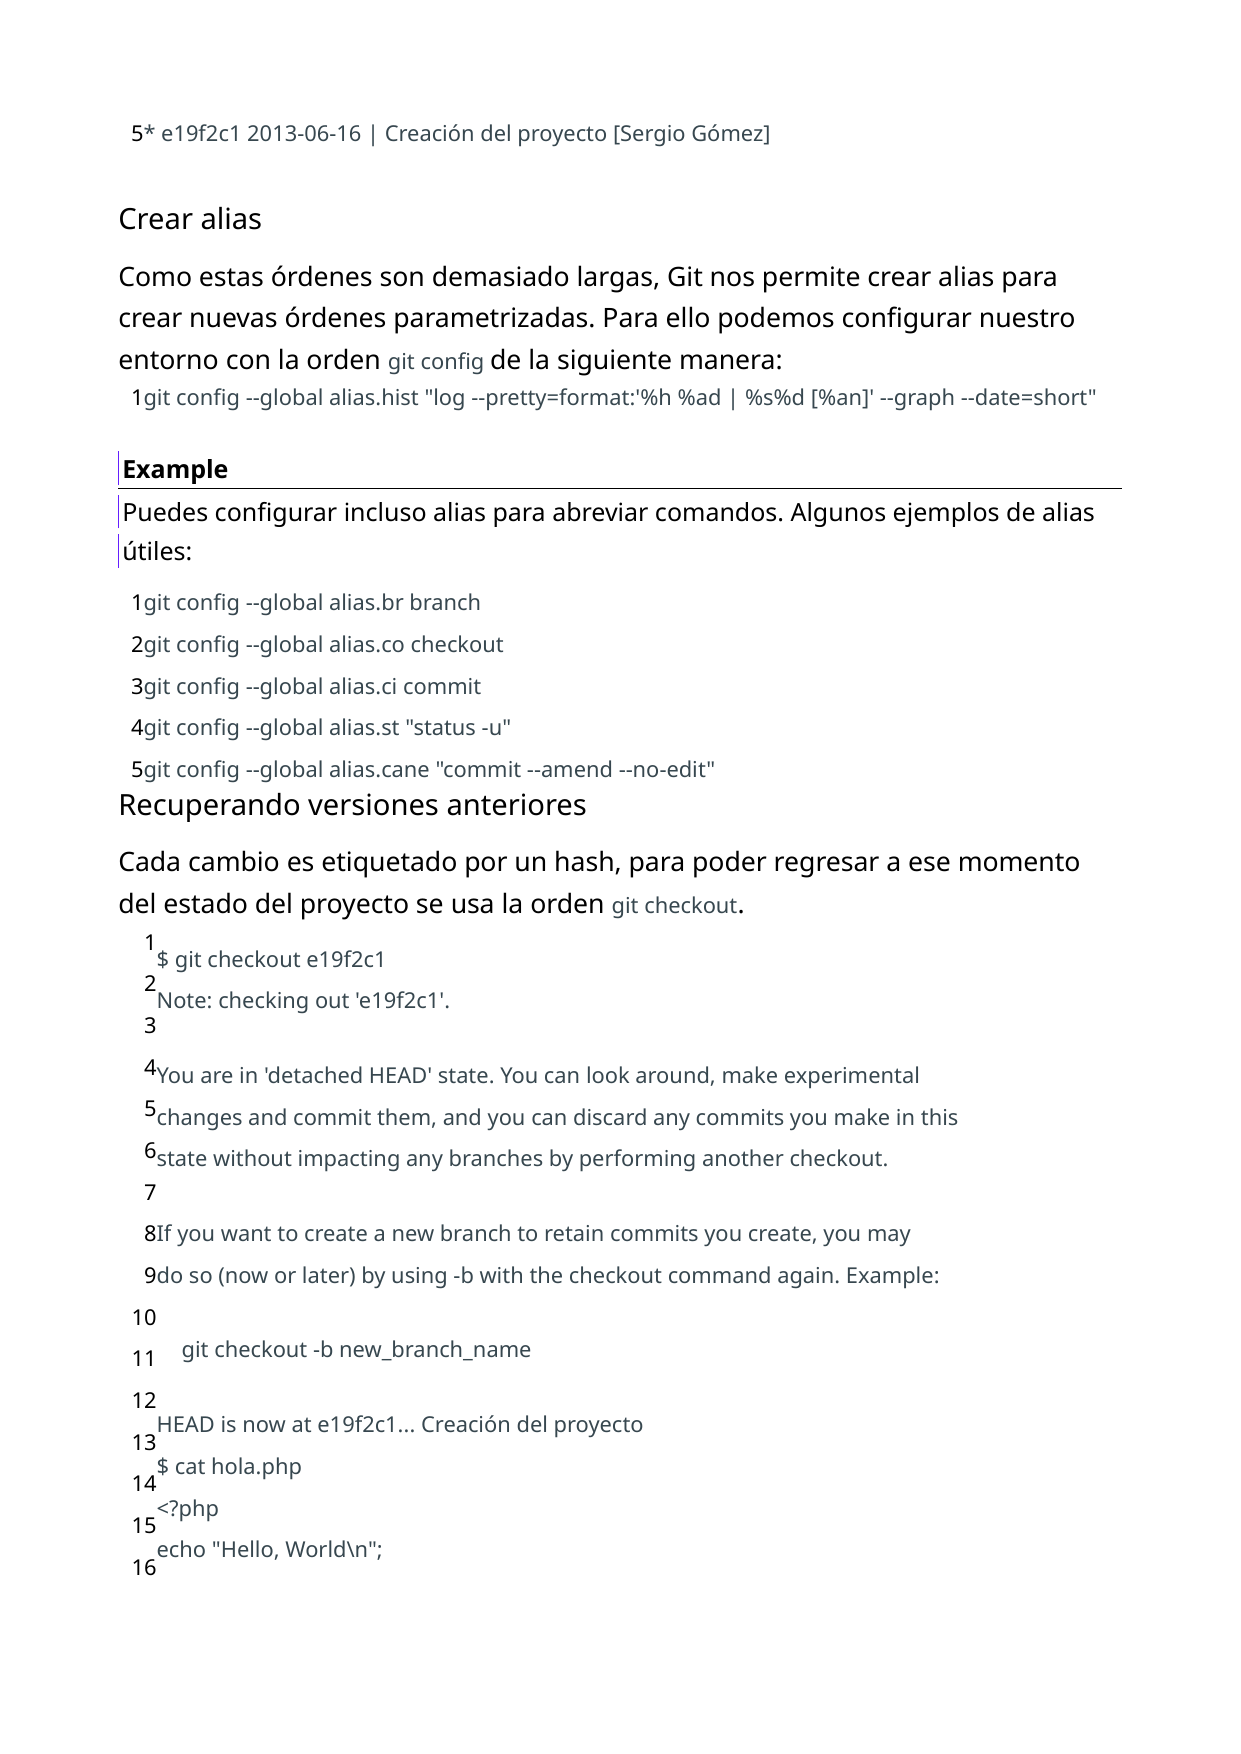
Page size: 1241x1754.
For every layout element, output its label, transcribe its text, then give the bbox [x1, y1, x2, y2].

table_header git config --global alias.hist "log --pretty=format:'%h %ad | %s%d [%an]' --graph --date=short" [143, 383, 1240, 412]
table_header 1 2 3 4 5 [118, 118, 143, 148]
subtitle Crear alias [118, 198, 1122, 238]
table_header $ git checkout e19f2c1 Note: checking out 'e19f2c1'. You are in 'detached HEAD' state. You can look around, make experimental changes and commit them, and you can discard any commits you make in this state without impacting any branches by performing another checkout. If you want to create a new branch to retain commits you create, you may do so (now or later) by using -b with the checkout command again. Example: git checkout -b new_branch_name HEAD is now at e19f2c1... Creación del proyecto $ cat hola.php <?php echo "Hello, World\n"; [156, 926, 1126, 1581]
text Puedes configurar incluso alias para abreviar comandos. Algunos ejemplos de alias útiles: [118, 494, 1122, 568]
text Como estas órdenes son demasiado largas, Git nos permite crear alias para crear nuevas órdenes parametrizadas. Para ello podemos configurar nuestro entorno con la orden git config de la siguiente manera: [118, 258, 1122, 377]
table_header git config --global alias.br branch git config --global alias.co checkout git config --global alias.ci commit git config --global alias.st "status -u" git config --global alias.cane "commit --amend --no-edit" [143, 588, 898, 784]
text Example [118, 451, 1122, 488]
text Cada cambio es etiquetado por un hash, para poder regresar a ese momento del estado del proyecto se usa la orden git checkout. [118, 843, 1122, 921]
subtitle Recuperando versiones anteriores [118, 784, 1122, 823]
table_header $ git log --pretty=format:'%h %ad | %s%d [%an]' --graph --date=short * fd4da94 2013-06-16 | Se añade un comentario al cambio del valor por defecto (HEAD, master) [Sergio Gómez] * 3283e0d 2013-06-16 | Se añade un parámetro por defecto [Sergio Gómez] * efc252e 2013-06-16 | Parametrización del programa [Sergio Gómez] * e19f2c1 2013-06-16 | Creación del proyecto [Sergio Gómez] [143, 118, 1240, 148]
table_header 1 2 3 4 5 6 7 8 9 10 11 12 13 14 15 16 [118, 926, 156, 1581]
table_header 1 2 3 4 5 [118, 588, 143, 784]
table_header 1 [118, 383, 143, 412]
